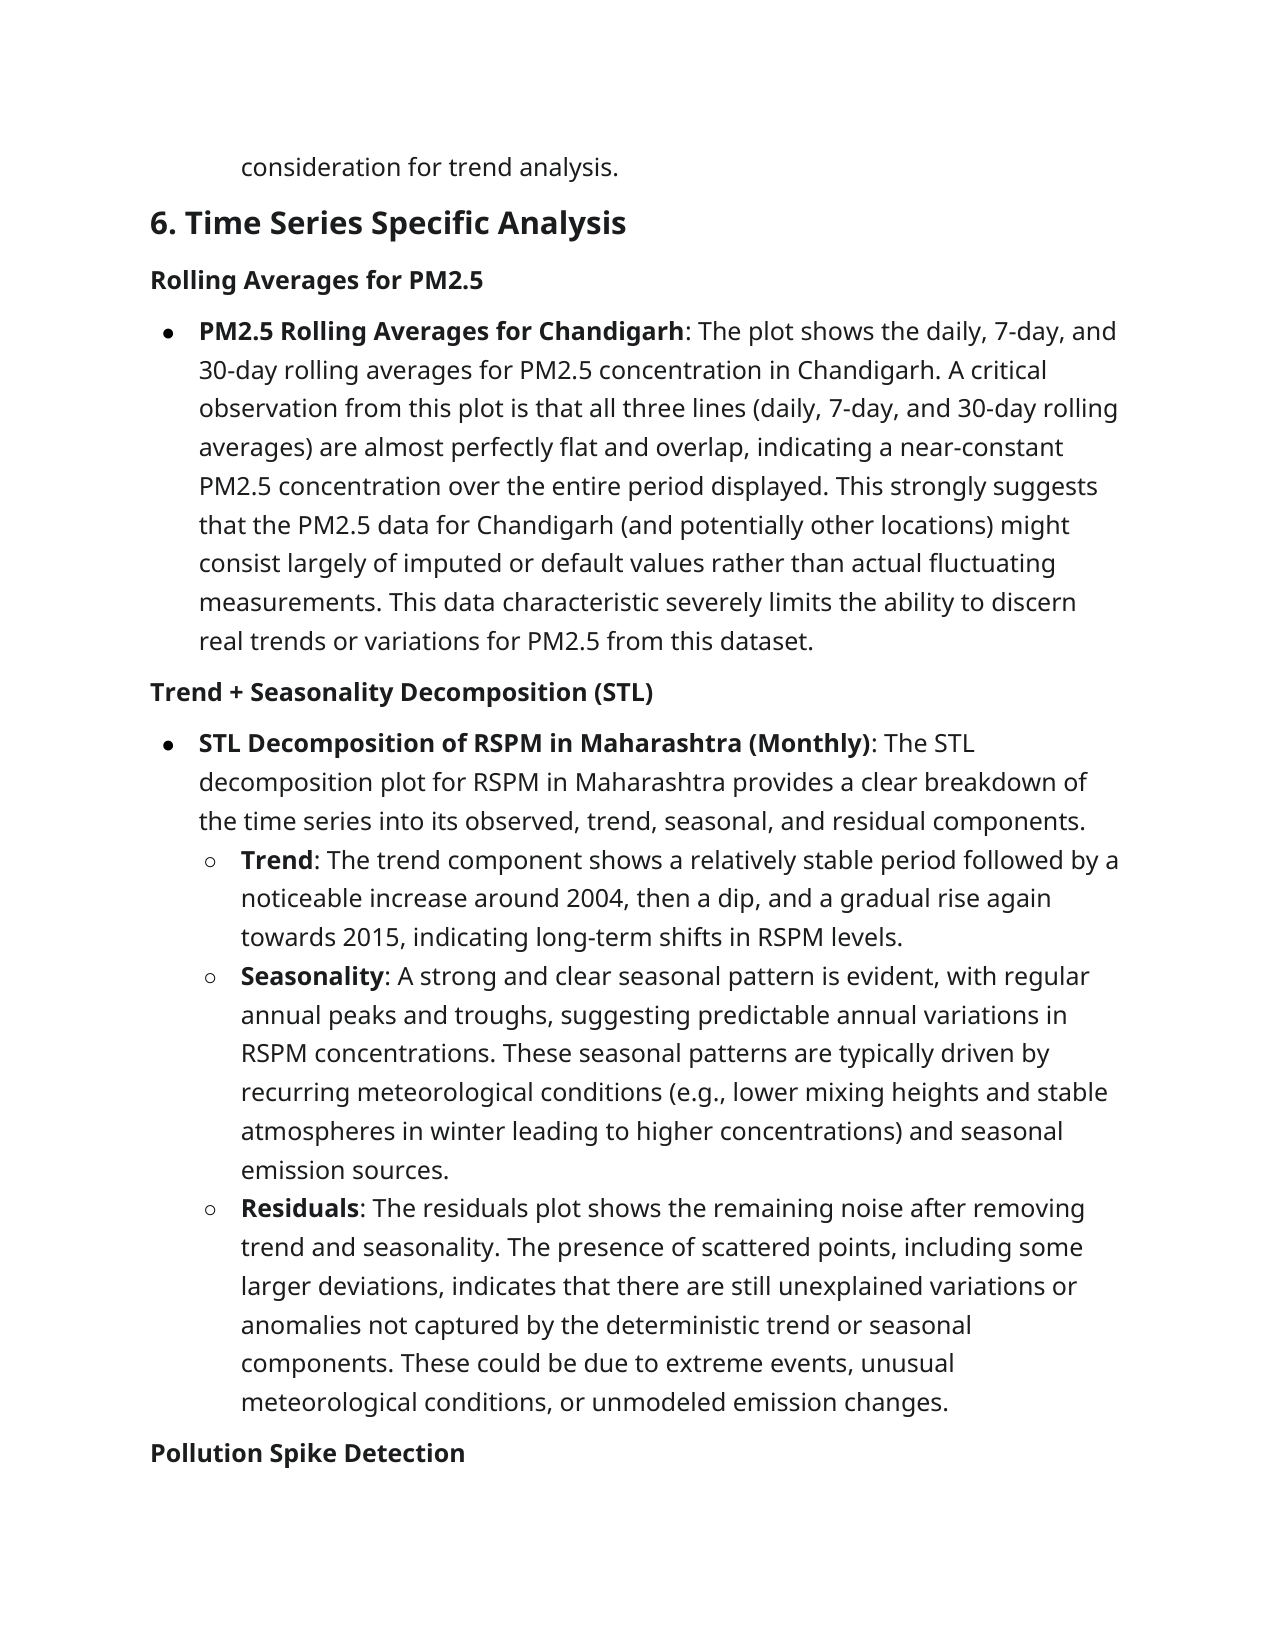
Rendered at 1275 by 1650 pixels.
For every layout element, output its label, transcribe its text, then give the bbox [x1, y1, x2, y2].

list STL Decomposition of RSPM in Maharashtra (Monthly): The STL decomposition plot for RSPM in Maharashtra provides a clear breakdown of the time series into its observed, trend, seasonal, and residual components. [161, 726, 1125, 838]
list PM2.5 Rolling Averages for Chandigarh: The plot shows the daily, 7-day, and 30-day rolling averages for PM2.5 concentration in Chandigarh. A critical observation from this plot is that all three lines (daily, 7-day, and 30-day rolling averages) are almost perfectly flat and overlap, indicating a near-constant PM2.5 concentration over the entire period displayed. This strongly suggests that the PM2.5 data for Chandigarh (and potentially other locations) might consist largely of imputed or default values rather than actual fluctuating measurements. This data characteristic severely limits the ability to discern real trends or variations for PM2.5 from this dataset. [161, 313, 1125, 658]
subtitle Rolling Averages for PM2.5 [150, 262, 1125, 296]
subtitle 6. Time Series Specific Analysis [150, 201, 1125, 244]
list Residuals: The residuals plot shows the remaining noise after removing trend and seasonality. The presence of scattered points, including some larger deviations, indicates that there are still unexplained variations or anomalies not captured by the deterministic trend or seasonal components. These could be due to extreme events, unusual meteorological conditions, or unmodeled emission changes. [203, 1191, 1125, 1419]
list consideration for trend analysis. [203, 150, 1125, 184]
subtitle Pollution Spike Detection [150, 1436, 1125, 1470]
list Seasonality: A strong and clear seasonal pattern is evident, with regular annual peaks and troughs, suggesting predictable annual variations in RSPM concentrations. These seasonal patterns are typically driven by recurring meteorological conditions (e.g., lower mixing heights and stable atmospheres in winter leading to higher concentrations) and seasonal emission sources. [203, 958, 1125, 1186]
list Trend: The trend component shows a relatively stable period followed by a noticeable increase around 2004, then a dip, and a gradual rise again towards 2015, indicating long-term shifts in RSPM levels. [203, 842, 1125, 954]
subtitle Trend + Seasonality Decomposition (STL) [150, 675, 1125, 709]
